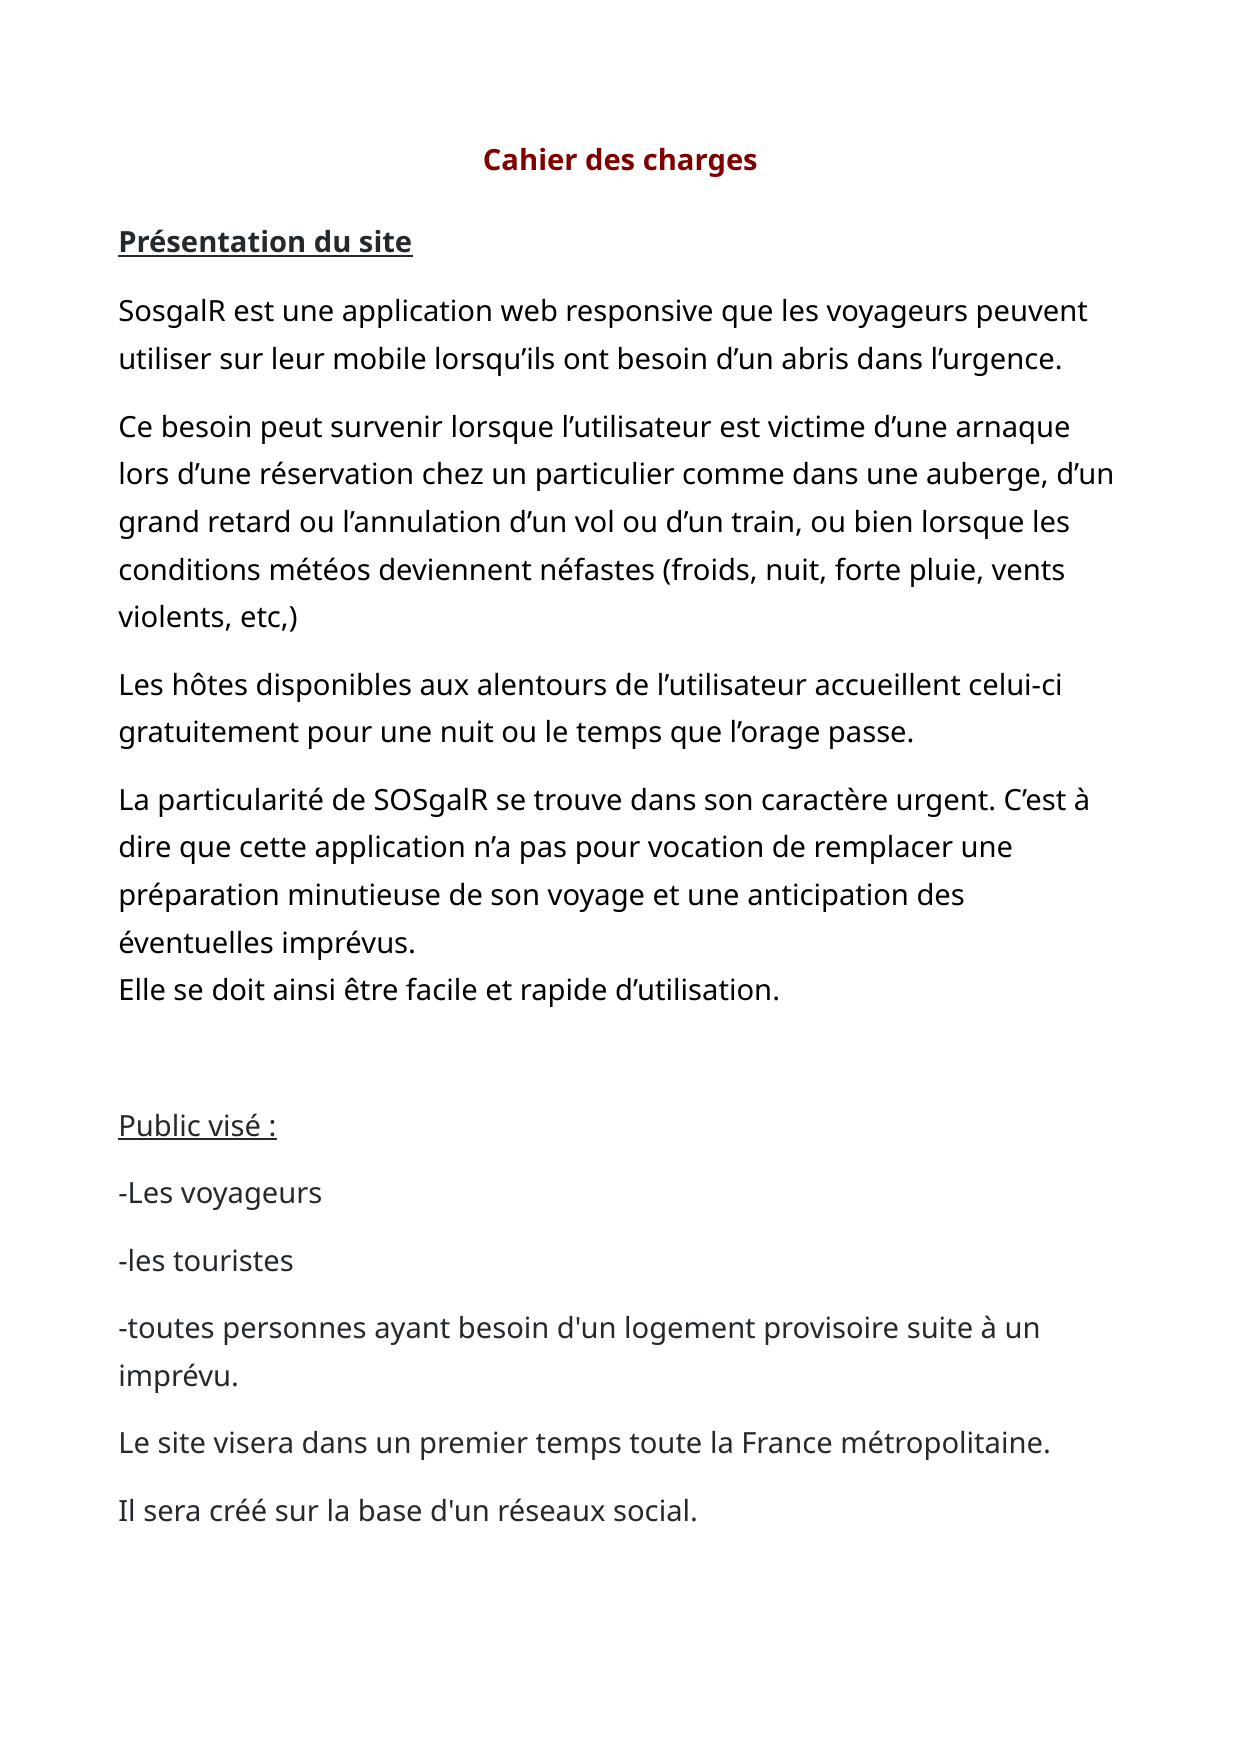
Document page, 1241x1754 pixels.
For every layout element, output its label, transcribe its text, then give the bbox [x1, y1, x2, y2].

text Public visé : [118, 1105, 1122, 1144]
text SosgalR est une application web responsive que les voyageurs peuvent utiliser sur leur mobile lorsqu’ils ont besoin d’un abris dans l’urgence. [118, 291, 1122, 378]
text Ce besoin peut survenir lorsque l’utilisateur est victime d’une arnaque lors d’une réservation chez un particulier comme dans une auberge, d’un grand retard ou l’annulation d’un vol ou d’un train, ou bien lorsque les conditions météos deviennent néfastes (froids, nuit, forte pluie, vents violents, etc,) [118, 406, 1122, 636]
subtitle Cahier des charges [118, 139, 1122, 179]
text Il sera créé sur la base d'un réseaux social. [118, 1490, 1122, 1530]
text -Les voyageurs [118, 1172, 1122, 1212]
text Les hôtes disponibles aux alentours de l’utilisateur accueillent celui-ci gratuitement pour une nuit ou le temps que l’orage passe. [118, 664, 1122, 751]
text -toutes personnes ayant besoin d'un logement provisoire suite à un imprévu. [118, 1308, 1122, 1395]
text Le site visera dans un premier temps toute la France métropolitaine. [118, 1423, 1122, 1462]
text La particularité de SOSgalR se trouve dans son caractère urgent. C’est à dire que cette application n’a pas pour vocation de remplacer une préparation minutieuse de son voyage et une anticipation des éventuelles imprévus. Elle se doit ainsi être facile et rapide d’utilisation. [118, 779, 1122, 1009]
subtitle Présentation du site [118, 221, 1122, 261]
text -les touristes [118, 1240, 1122, 1280]
